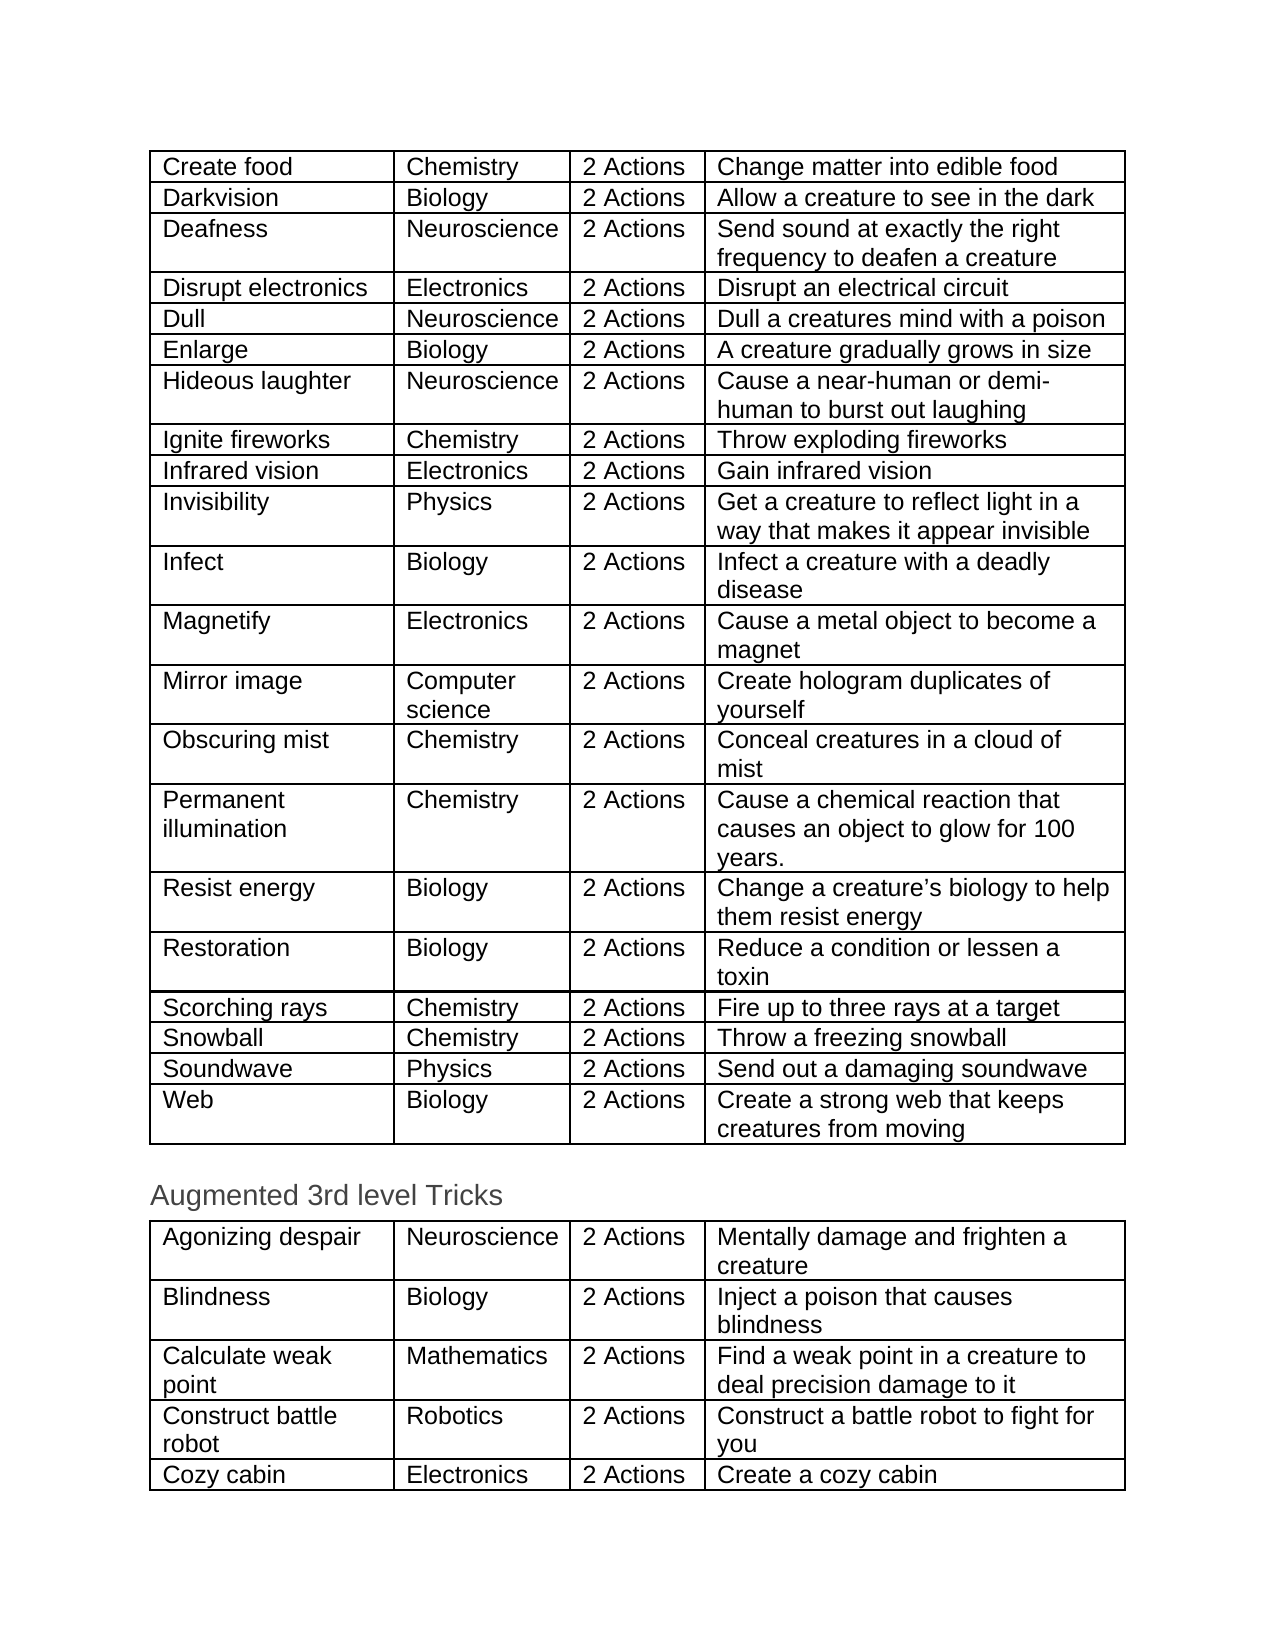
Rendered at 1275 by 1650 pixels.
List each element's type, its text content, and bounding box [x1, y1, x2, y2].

table_cell Find a weak point in a creature to deal precision damage to it [706, 1341, 1124, 1398]
table_cell Permanent illumination [151, 785, 393, 871]
table_cell Cozy cabin [151, 1460, 393, 1489]
table_header 2 Actions [571, 1222, 704, 1279]
table_cell 2 Actions [571, 933, 704, 990]
table_header Mentally damage and frighten a creature [706, 1222, 1124, 1279]
table_cell Chemistry [395, 993, 569, 1021]
table_cell Biology [395, 1085, 569, 1142]
table_cell Create hologram duplicates of yourself [706, 666, 1124, 723]
table_cell 2 Actions [571, 725, 704, 783]
table_cell Mathematics [395, 1341, 569, 1398]
table_cell 2 Actions [571, 487, 704, 544]
table_cell Disrupt electronics [151, 273, 393, 302]
table_cell Biology [395, 873, 569, 931]
table_cell Physics [395, 487, 569, 544]
table_cell Physics [395, 1054, 569, 1083]
table_cell Robotics [395, 1401, 569, 1458]
table_cell Calculate weak point [151, 1341, 393, 1398]
table_cell Chemistry [395, 785, 569, 871]
table_cell Mirror image [151, 666, 393, 723]
table_cell 2 Actions [571, 214, 704, 271]
table_cell 2 Actions [571, 304, 704, 333]
table_cell Inject a poison that causes blindness [706, 1281, 1124, 1339]
table_cell Disrupt an electrical circuit [706, 273, 1124, 302]
table_cell A creature gradually grows in size [706, 335, 1124, 364]
table_cell Gain infrared vision [706, 456, 1124, 485]
table_cell Send sound at exactly the right frequency to deafen a creature [706, 214, 1124, 271]
table_cell Invisibility [151, 487, 393, 544]
table_cell Electronics [395, 606, 569, 664]
table_cell 2 Actions [571, 1401, 704, 1458]
table_cell Chemistry [395, 725, 569, 783]
table_cell 2 Actions [571, 1460, 704, 1489]
table_cell Biology [395, 335, 569, 364]
table_cell 2 Actions [571, 183, 704, 212]
table_cell Ignite fireworks [151, 425, 393, 454]
table_cell Infect [151, 547, 393, 604]
table_cell Throw exploding fireworks [706, 425, 1124, 454]
table_cell Neuroscience [395, 366, 569, 423]
table_cell Darkvision [151, 183, 393, 212]
table_cell Computer science [395, 666, 569, 723]
table_cell 2 Actions [571, 273, 704, 302]
table_cell Change matter into edible food [706, 152, 1124, 181]
table_cell Chemistry [395, 152, 569, 181]
table_cell 2 Actions [571, 873, 704, 931]
table_cell Change a creature’s biology to help them resist energy [706, 873, 1124, 931]
table_cell Biology [395, 933, 569, 990]
table_cell Construct a battle robot to fight for you [706, 1401, 1124, 1458]
table_cell Enlarge [151, 335, 393, 364]
table_cell 2 Actions [571, 1281, 704, 1339]
table_cell Chemistry [395, 425, 569, 454]
table_cell 2 Actions [571, 1054, 704, 1083]
table_cell Cause a near-human or demi-human to burst out laughing [706, 366, 1124, 423]
table_cell 2 Actions [571, 606, 704, 664]
table_cell Get a creature to reflect light in a way that makes it appear invisible [706, 487, 1124, 544]
table_cell 2 Actions [571, 1085, 704, 1142]
table_header Neuroscience [395, 1222, 569, 1279]
table_cell Conceal creatures in a cloud of mist [706, 725, 1124, 783]
table_cell 2 Actions [571, 456, 704, 485]
table_cell Biology [395, 1281, 569, 1339]
table_cell Biology [395, 183, 569, 212]
table_cell Create food [151, 152, 393, 181]
table_cell Allow a creature to see in the dark [706, 183, 1124, 212]
table_cell Scorching rays [151, 993, 393, 1021]
table_cell 2 Actions [571, 425, 704, 454]
table_cell Blindness [151, 1281, 393, 1339]
table_cell 2 Actions [571, 547, 704, 604]
table_header Agonizing despair [151, 1222, 393, 1279]
table_cell Electronics [395, 1460, 569, 1489]
table_cell 2 Actions [571, 366, 704, 423]
table_cell Soundwave [151, 1054, 393, 1083]
table_cell Cause a chemical reaction that causes an object to glow for 100 years. [706, 785, 1124, 871]
table_cell Construct battle robot [151, 1401, 393, 1458]
table_cell Cause a metal object to become a magnet [706, 606, 1124, 664]
table_cell Neuroscience [395, 214, 569, 271]
table_cell 2 Actions [571, 666, 704, 723]
table_cell 2 Actions [571, 335, 704, 364]
table_cell 2 Actions [571, 152, 704, 181]
table_cell Web [151, 1085, 393, 1142]
table_cell Infect a creature with a deadly disease [706, 547, 1124, 604]
table_cell Create a cozy cabin [706, 1460, 1124, 1489]
table_cell 2 Actions [571, 785, 704, 871]
table_cell 2 Actions [571, 1023, 704, 1052]
table_cell Hideous laughter [151, 366, 393, 423]
table_cell Biology [395, 547, 569, 604]
subtitle Augmented 3rd level Tricks [150, 1178, 1125, 1211]
table_cell Restoration [151, 933, 393, 990]
table_cell Fire up to three rays at a target [706, 993, 1124, 1021]
table_cell Throw a freezing snowball [706, 1023, 1124, 1052]
table_cell 2 Actions [571, 1341, 704, 1398]
table_cell Send out a damaging soundwave [706, 1054, 1124, 1083]
table_cell Obscuring mist [151, 725, 393, 783]
table_cell Neuroscience [395, 304, 569, 333]
table_cell Resist energy [151, 873, 393, 931]
table_cell Electronics [395, 456, 569, 485]
table_cell Magnetify [151, 606, 393, 664]
table_cell Snowball [151, 1023, 393, 1052]
table_cell Dull a creatures mind with a poison [706, 304, 1124, 333]
table_cell 2 Actions [571, 993, 704, 1021]
table_cell Create a strong web that keeps creatures from moving [706, 1085, 1124, 1142]
table_cell Chemistry [395, 1023, 569, 1052]
table_cell Dull [151, 304, 393, 333]
table_cell Infrared vision [151, 456, 393, 485]
table_cell Electronics [395, 273, 569, 302]
table_cell Deafness [151, 214, 393, 271]
table_cell Reduce a condition or lessen a toxin [706, 933, 1124, 990]
